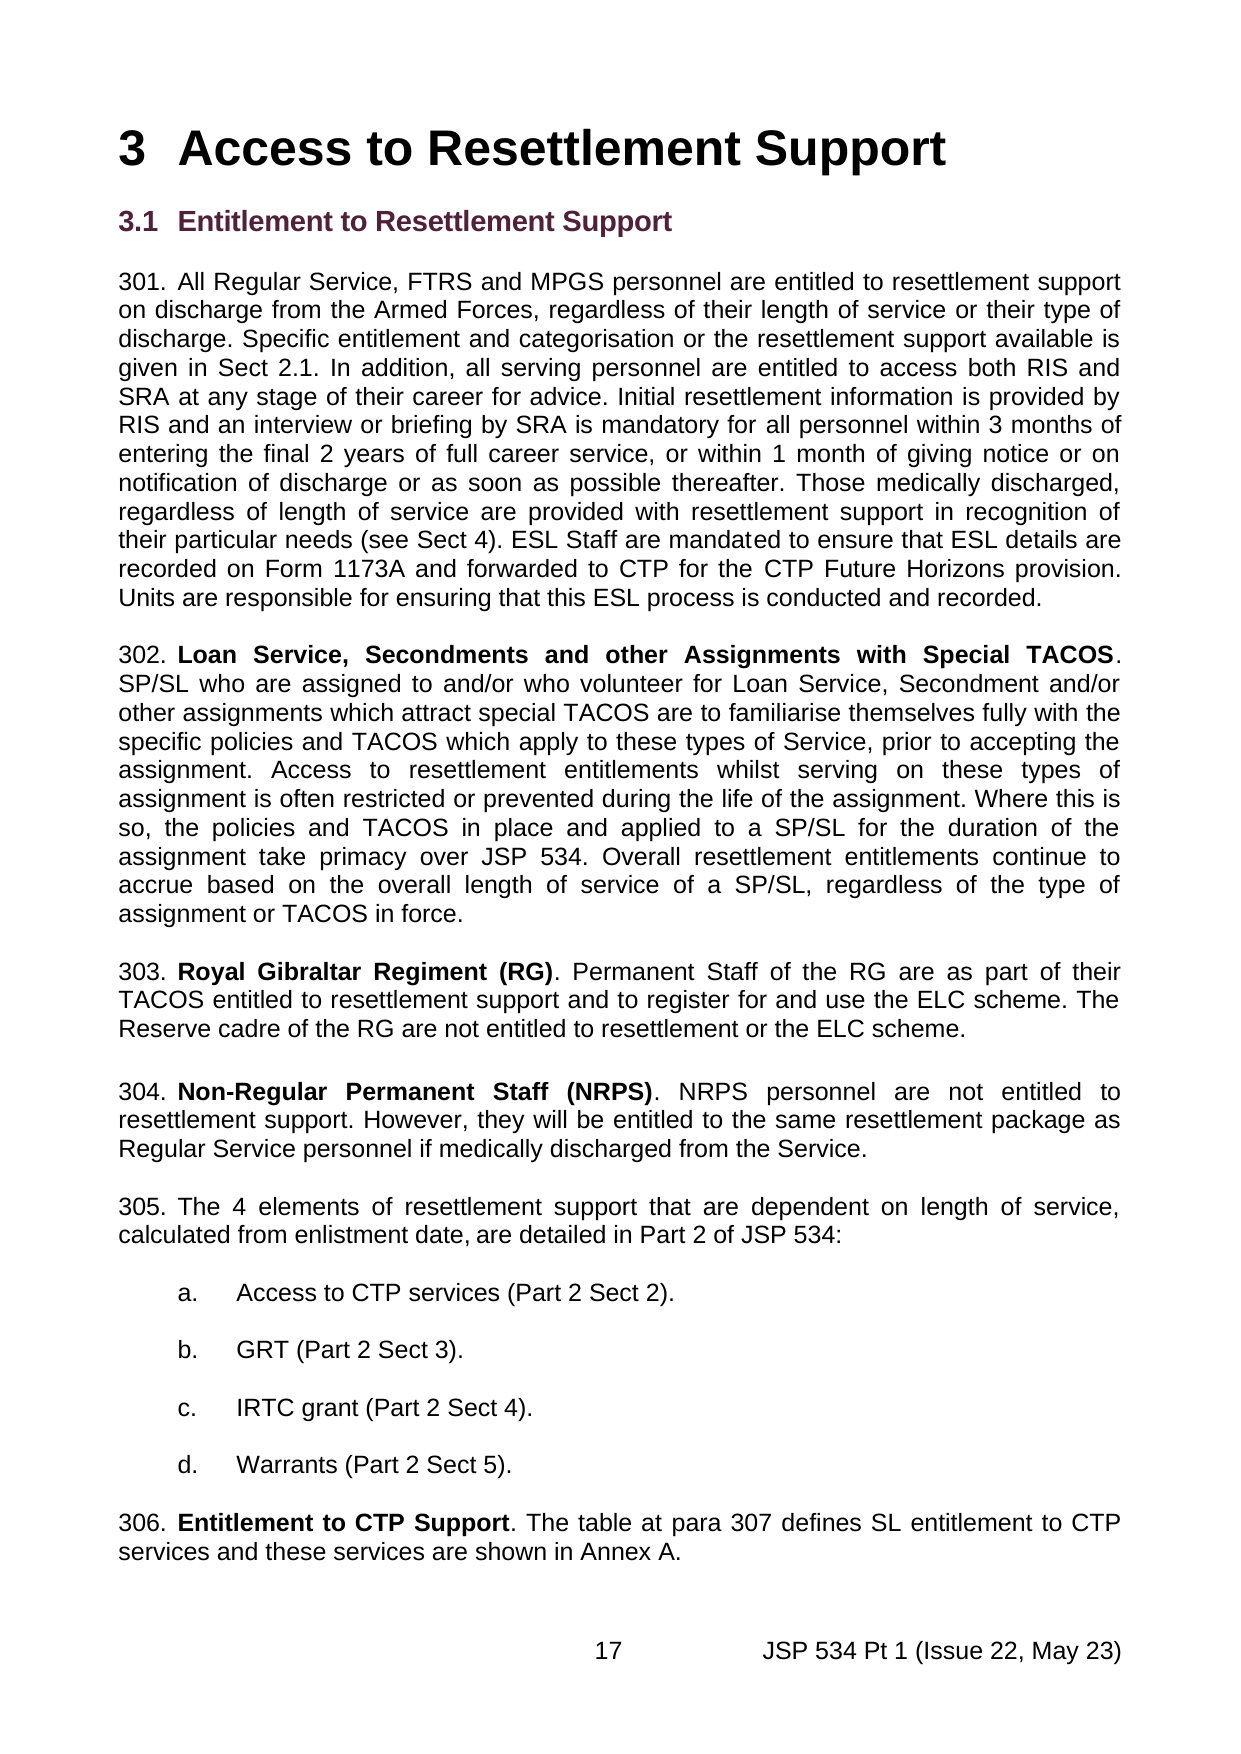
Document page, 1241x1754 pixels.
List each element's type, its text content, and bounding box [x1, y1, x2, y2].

list The 4 elements of resettlement support that are dependent on length of service, calculated from enlistment date, are detailed in Part 2 of JSP 534: [118, 1191, 1122, 1249]
text d. Warrants (Part 2 Sect 5). [177, 1450, 1122, 1479]
text a. Access to CTP services (Part 2 Sect 2). [177, 1278, 1122, 1306]
list Royal Gibraltar Regiment (RG). Permanent Staff of the RG are as part of their TACOS entitled to resettlement support and to register for and use the ELC scheme. The Reserve cadre of the RG are not entitled to resettlement or the ELC scheme. [118, 957, 1122, 1043]
subtitle 3 Access to Resettlement Support [118, 118, 1122, 176]
list All Regular Service, FTRS and MPGS personnel are entitled to resettlement support on discharge from the Armed Forces, regardless of their length of service or their type of discharge. Specific entitlement and categorisation or the resettlement support available is given in Sect 2.1. In addition, all serving personnel are entitled to access both RIS and SRA at any stage of their career for advice. Initial resettlement information is provided by RIS and an interview or briefing by SRA is mandatory for all personnel within 3 months of entering the final 2 years of full career service, or within 1 month of giving notice or on notification of discharge or as soon as possible thereafter. Those medically discharged, regardless of length of service are provided with resettlement support in recognition of their particular needs (see Sect 4). ESL Staff are mandated to ensure that ESL details are recorded on Form 1173A and forwarded to CTP for the CTP Future Horizons provision. Units are responsible for ensuring that this ESL process is conducted and recorded. [118, 267, 1122, 612]
subtitle 3.1 Entitlement to Resettlement Support [118, 204, 1122, 238]
list Loan Service, Secondments and other Assignments with Special TACOS. SP/SL who are assigned to and/or who volunteer for Loan Service, Secondment and/or other assignments which attract special TACOS are to familiarise themselves fully with the specific policies and TACOS which apply to these types of Service, prior to accepting the assignment. Access to resettlement entitlements whilst serving on these types of assignment is often restricted or prevented during the life of the assignment. Where this is so, the policies and TACOS in place and applied to a SP/SL for the duration of the assignment take primacy over JSP 534. Overall resettlement entitlements continue to accrue based on the overall length of service of a SP/SL, regardless of the type of assignment or TACOS in force. [118, 640, 1122, 928]
list Non-Regular Permanent Staff (NRPS). NRPS personnel are not entitled to resettlement support. However, they will be entitled to the same resettlement package as Regular Service personnel if medically discharged from the Service. [118, 1076, 1122, 1163]
text b. GRT (Part 2 Sect 3). [177, 1335, 1122, 1364]
list Entitlement to CTP Support. The table at para 307 defines SL entitlement to CTP services and these services are shown in Annex A. [118, 1508, 1122, 1565]
text c. IRTC grant (Part 2 Sect 4). [177, 1393, 1122, 1421]
